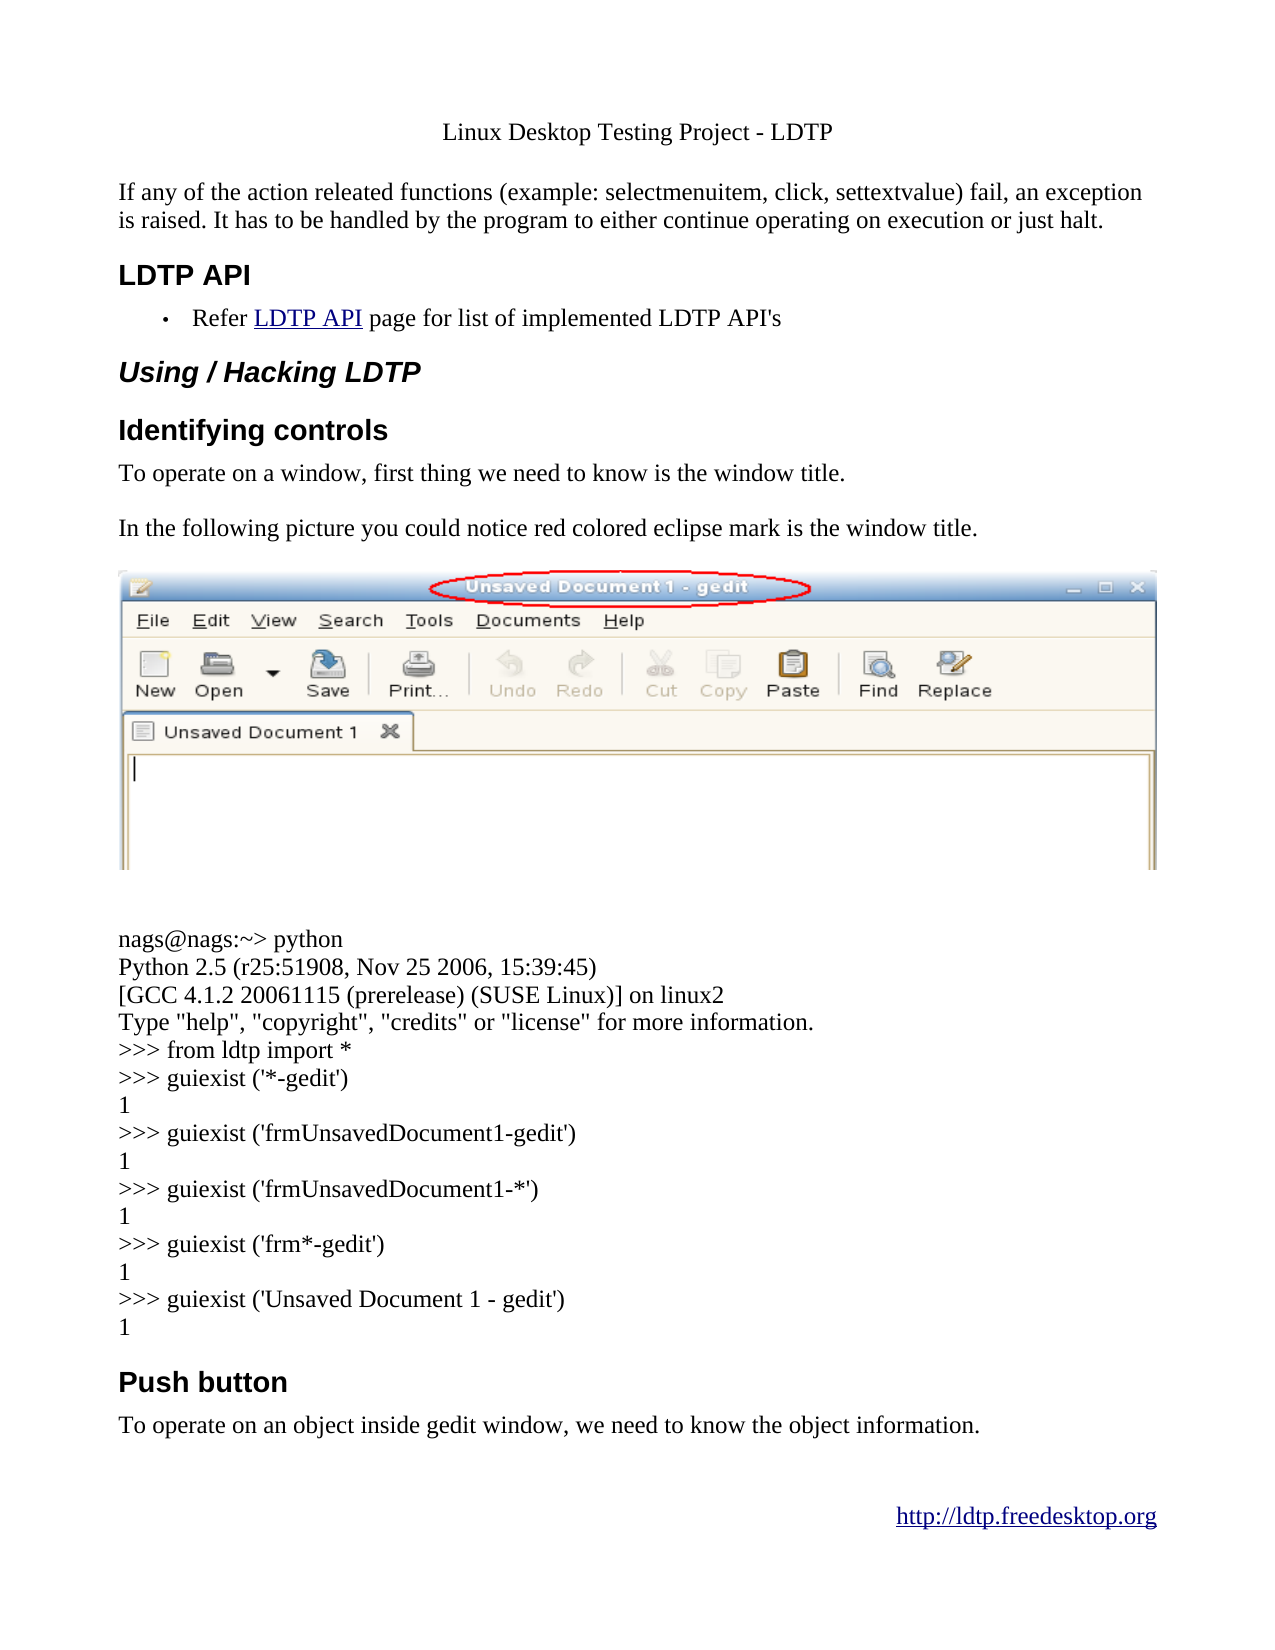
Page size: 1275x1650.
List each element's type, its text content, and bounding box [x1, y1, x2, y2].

text >>> guiexist ('frm*-gedit') [118, 1230, 1157, 1258]
subtitle LDTP API [118, 258, 1157, 291]
text 1 [118, 1147, 1157, 1175]
text To operate on a window, first thing we need to know is the window title. [118, 459, 1157, 487]
text Type "help", "copyright", "credits" or "license" for more information. [118, 1008, 1157, 1036]
text If any of the action releated functions (example: selectmenuitem, click, settextvalue) fail, an exception is raised. It has to be handled by the program to either continue operating on execution or just halt. [118, 178, 1157, 233]
subtitle Using / Hacking LDTP [118, 356, 1157, 389]
text nags@nags:~> python [118, 925, 1157, 953]
text 1 [118, 1258, 1157, 1286]
text In the following picture you could notice red colored eclipse mark is the window title. [118, 514, 1157, 542]
picture [118, 570, 1157, 870]
text 1 [118, 1092, 1157, 1119]
text Python 2.5 (r25:51908, Nov 25 2006, 15:39:45) [118, 953, 1157, 981]
text To operate on an object inside gedit window, we need to know the object information. [118, 1411, 1157, 1439]
text >>> from ldtp import * [118, 1036, 1157, 1064]
text 1 [118, 1313, 1157, 1341]
subtitle Identifying controls [118, 414, 1157, 447]
list Refer LDTP API page for list of implemented LDTP API's [162, 304, 1157, 331]
text 1 [118, 1202, 1157, 1230]
subtitle Push button [118, 1366, 1157, 1398]
text >>> guiexist ('frmUnsavedDocument1-*') [118, 1175, 1157, 1202]
text >>> guiexist ('frmUnsavedDocument1-gedit') [118, 1119, 1157, 1147]
text [GCC 4.1.2 20061115 (prerelease) (SUSE Linux)] on linux2 [118, 981, 1157, 1008]
text >>> guiexist ('*-gedit') [118, 1064, 1157, 1092]
text >>> guiexist ('Unsaved Document 1 - gedit') [118, 1286, 1157, 1313]
